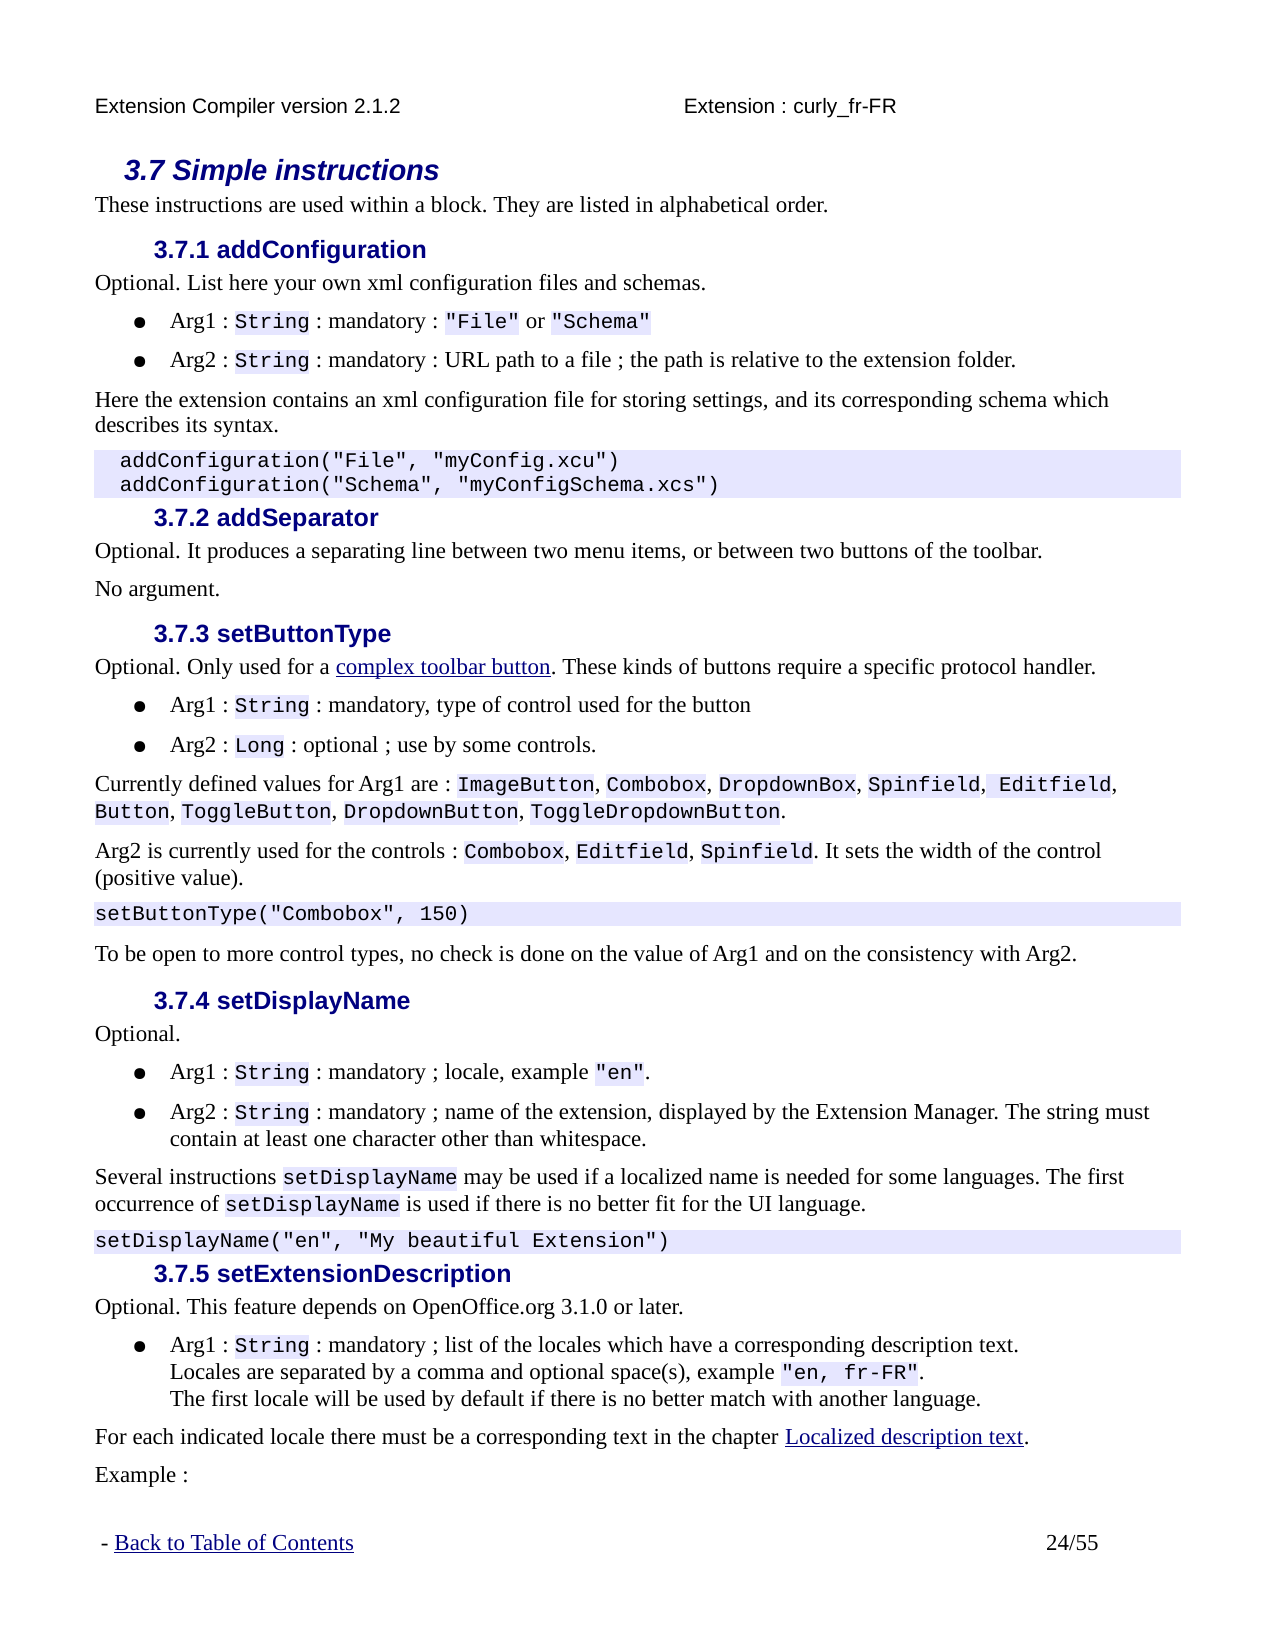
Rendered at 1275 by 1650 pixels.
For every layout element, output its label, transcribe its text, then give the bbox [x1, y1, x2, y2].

text Several instructions setDisplayName may be used if a localized name is needed for some languages. The first occurrence of setDisplayName is used if there is no better fit for the UI language. [94, 1163, 1181, 1217]
text For each indicated locale there must be a corresponding text in the chapter Localized description text. [94, 1424, 1181, 1449]
subtitle setDisplayName [153, 987, 1181, 1015]
list Arg1 : String : mandatory, type of control used for the button [132, 692, 1181, 719]
text To be open to more control types, no check is done on the value of Arg1 and on the consistency with Arg2. [94, 941, 1181, 967]
list Arg2 : String : mandatory ; name of the extension, displayed by the Extension Manager. The string must contain at least one character other than whitespace. [132, 1098, 1181, 1151]
text Here the extension contains an xml configuration file for storing settings, and its corresponding schema which describes its syntax. [94, 387, 1181, 438]
subtitle Simple instructions [124, 153, 1181, 186]
list Arg1 : String : mandatory ; list of the locales which have a corresponding description text. Locales are separated by a comma and optional space(s), example "en, fr-FR". The first locale will be used by default if there is no better match with another language. [132, 1332, 1181, 1411]
text Optional. This feature depends on OpenOffice.org 3.1.0 or later. [94, 1294, 1181, 1319]
list Arg2 : String : mandatory : URL path to a file ; the path is relative to the extension folder. [132, 347, 1181, 374]
subtitle setButtonType [153, 620, 1181, 648]
subtitle addSeparator [153, 504, 1181, 532]
text Optional. Only used for a complex toolbar button. These kinds of buttons require a specific protocol handler. [94, 654, 1181, 679]
list Arg1 : String : mandatory : "File" or "Schema" [132, 308, 1181, 335]
text setDisplayName("en", "My beautiful Extension") [94, 1230, 1181, 1254]
text Optional. [94, 1021, 1181, 1047]
text addConfiguration("Schema", "myConfigSchema.xcs") [94, 474, 1181, 498]
subtitle addConfiguration [153, 236, 1181, 264]
text addConfiguration("File", "myConfig.xcu") [94, 450, 1181, 474]
text These instructions are used within a block. They are listed in alphabetical order. [94, 192, 1181, 217]
list Arg2 : Long : optional ; use by some controls. [132, 732, 1181, 758]
text Optional. It produces a separating line between two menu items, or between two buttons of the toolbar. [94, 538, 1181, 564]
text Optional. List here your own xml configuration files and schemas. [94, 270, 1181, 295]
text Example : [94, 1462, 1181, 1487]
text setButtonType("Combobox", 150) [94, 902, 1181, 926]
list Arg1 : String : mandatory ; locale, example "en". [132, 1059, 1181, 1086]
text Currently defined values for Arg1 are : ImageButton, Combobox, DropdownBox, Spinfield, Editfield, Button, ToggleButton, DropdownButton, ToggleDropdownButton. [94, 771, 1181, 825]
subtitle setExtensionDescription [153, 1260, 1181, 1288]
text No argument. [94, 576, 1181, 602]
text Arg2 is currently used for the controls : Combobox, Editfield, Spinfield. It sets the width of the control (positive value). [94, 837, 1181, 890]
